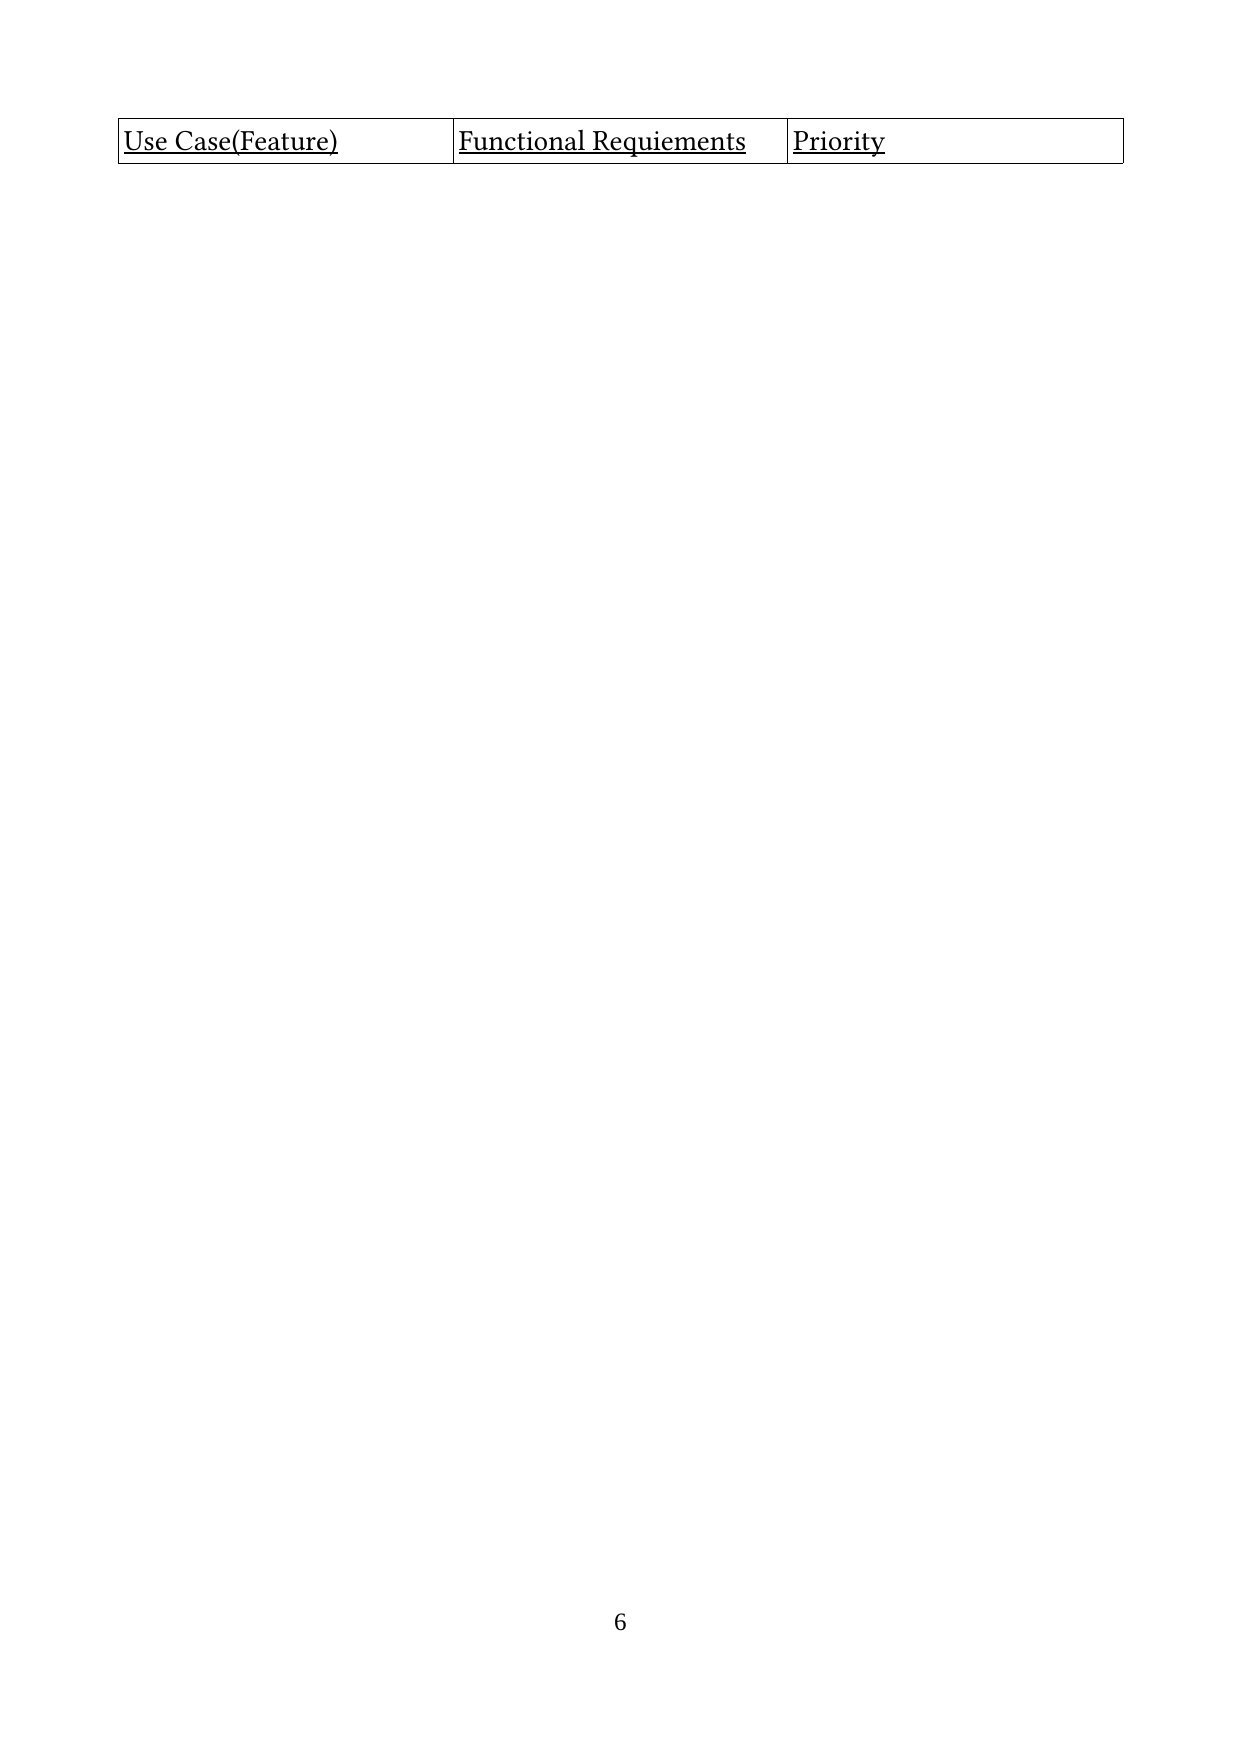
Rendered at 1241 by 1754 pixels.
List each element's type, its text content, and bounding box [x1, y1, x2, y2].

table_header Functional Requiements [454, 119, 787, 163]
table_header Priority [788, 119, 1123, 163]
table_header Use Case(Feature) [119, 119, 453, 163]
